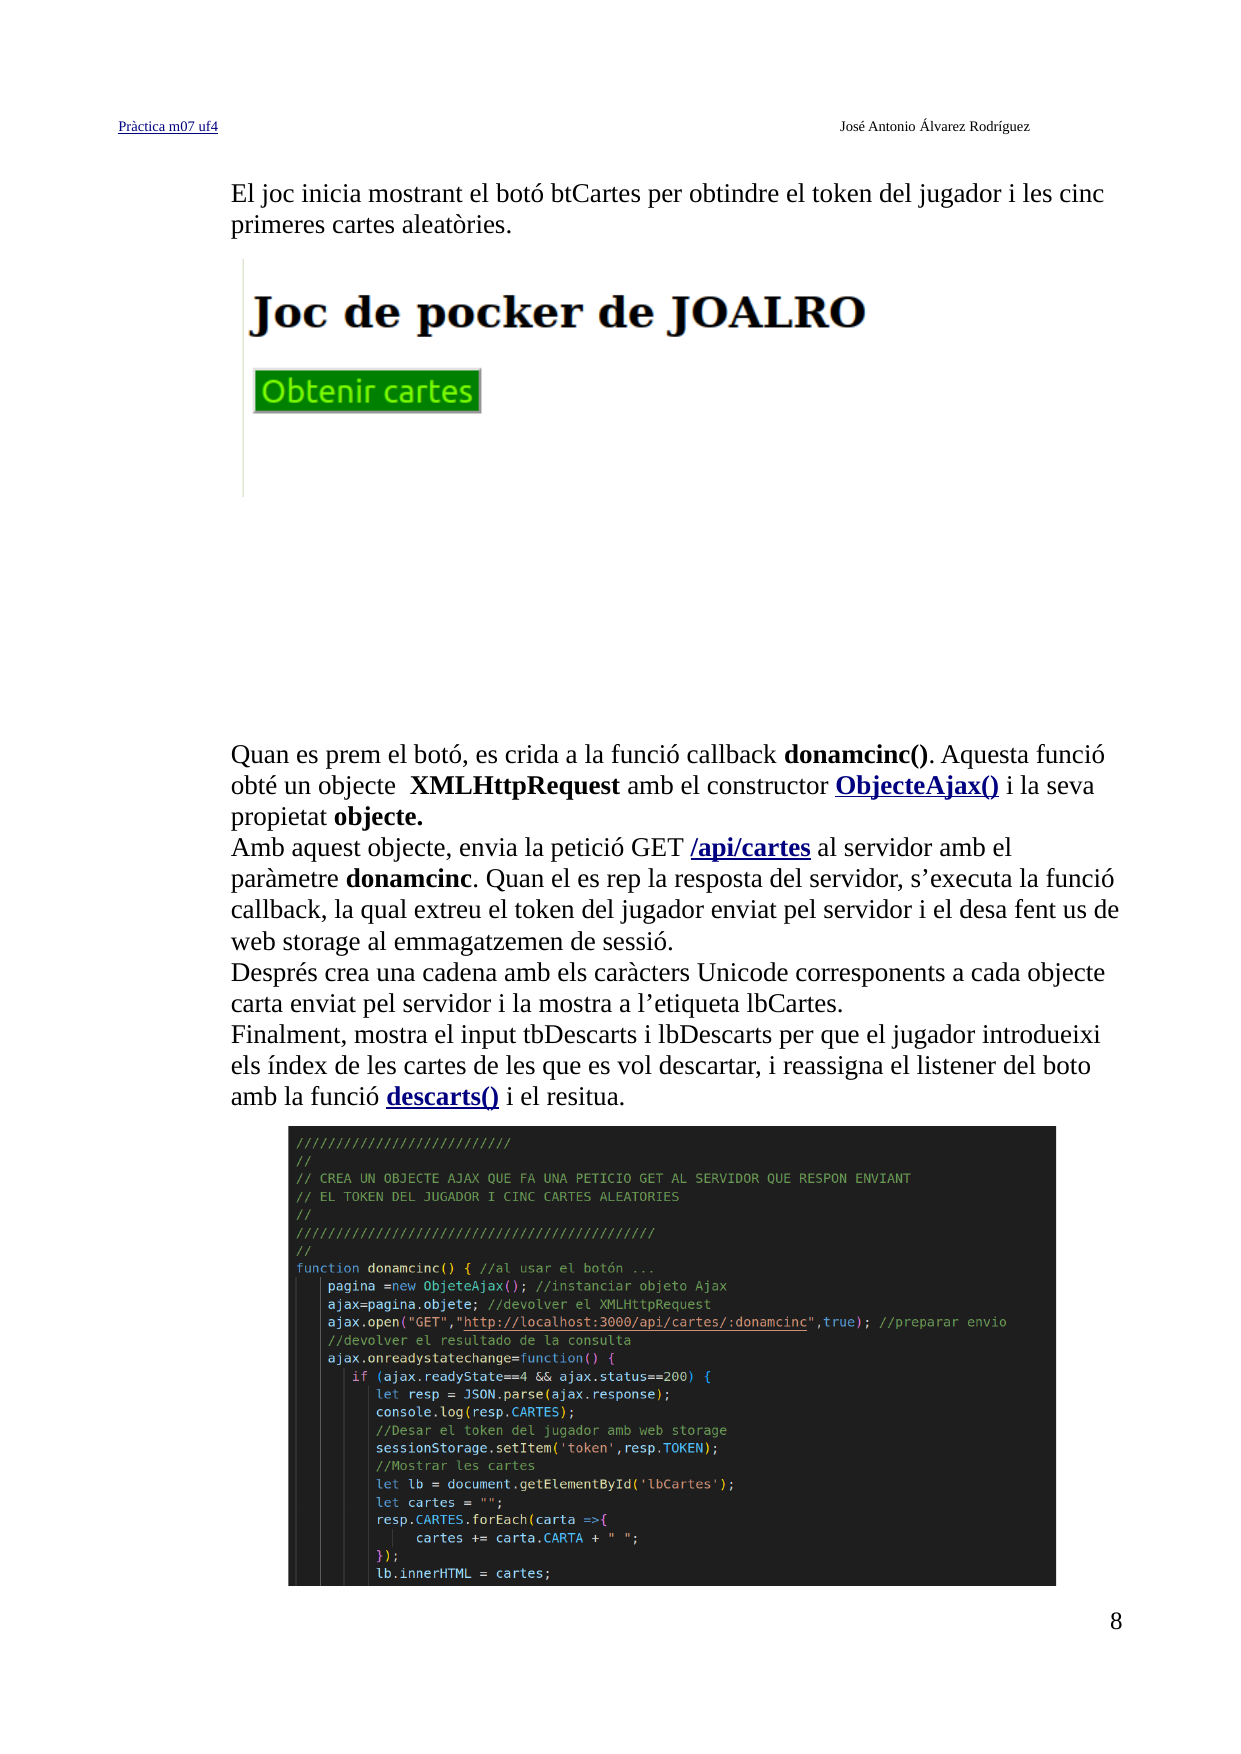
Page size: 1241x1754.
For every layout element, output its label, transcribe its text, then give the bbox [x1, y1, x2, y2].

list Després crea una cadena amb els caràcters Unicode corresponents a cada objecte carta enviat pel servidor i la mostra a l’etiqueta lbCartes. [193, 956, 1122, 1018]
picture [288, 1126, 1057, 1586]
list Quan es prem el botó, es crida a la funció callback donamcinc(). Aquesta funció obté un objecte XMLHttpRequest amb el constructor ObjecteAjax() i la seva propietat objecte. [193, 738, 1122, 831]
list Amb aquest objecte, envia la petició GET /api/cartes al servidor amb el paràmetre donamcinc. Quan el es rep la resposta del servidor, s’executa la funció callback, la qual extreu el token del jugador enviat pel servidor i el desa fent us de web storage al emmagatzemen de sessió. [193, 831, 1122, 956]
picture [242, 259, 1011, 497]
list Finalment, mostra el input tbDescarts i lbDescarts per que el jugador introdueixi els índex de les cartes de les que es vol descartar, i reassigna el listener del boto amb la funció descarts() i el resitua. [193, 1018, 1122, 1111]
list El joc inicia mostrant el botó btCartes per obtindre el token del jugador i les cinc primeres cartes aleatòries. [193, 177, 1122, 239]
